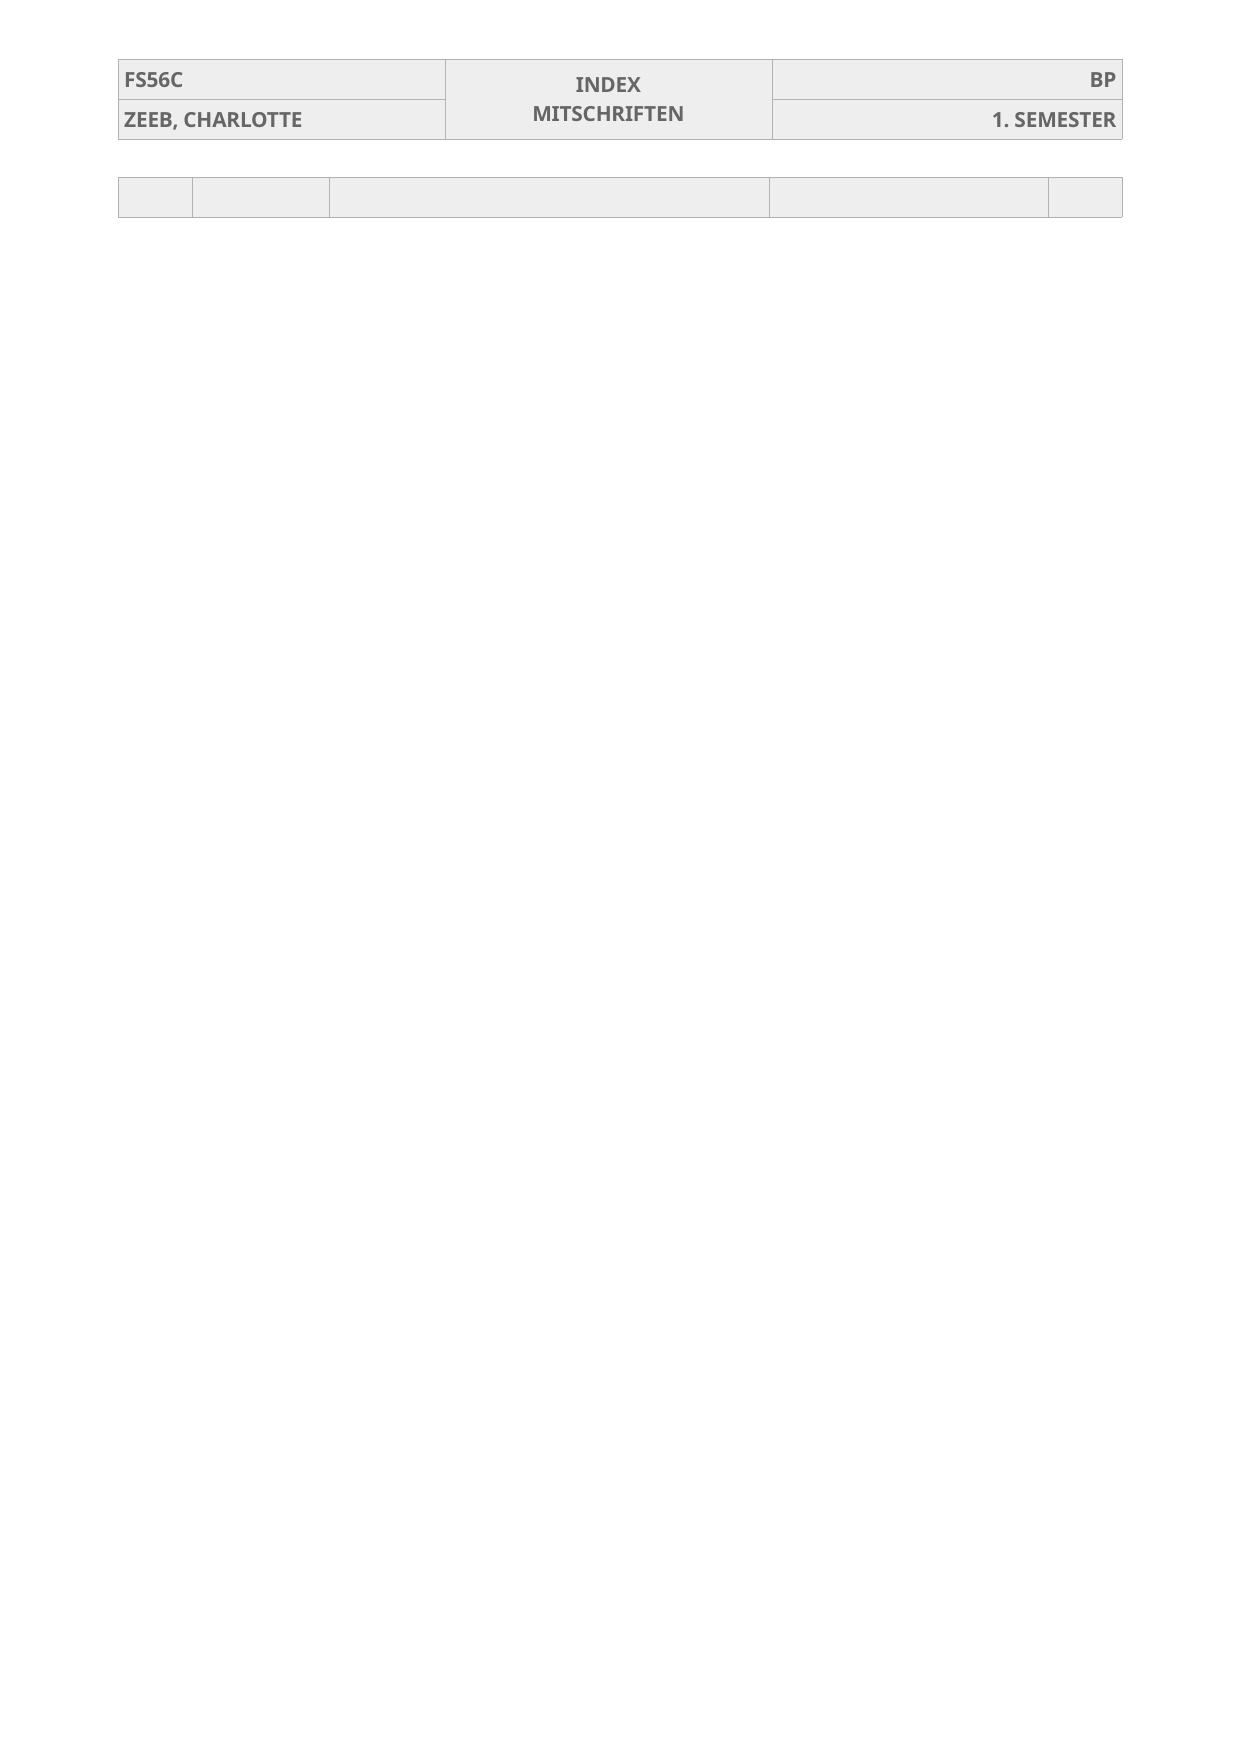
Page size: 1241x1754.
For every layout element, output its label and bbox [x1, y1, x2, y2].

table_cell [770, 178, 1048, 217]
table_cell [330, 178, 769, 217]
table_cell [119, 178, 192, 217]
table_cell [1049, 178, 1122, 217]
table_cell [193, 178, 329, 217]
